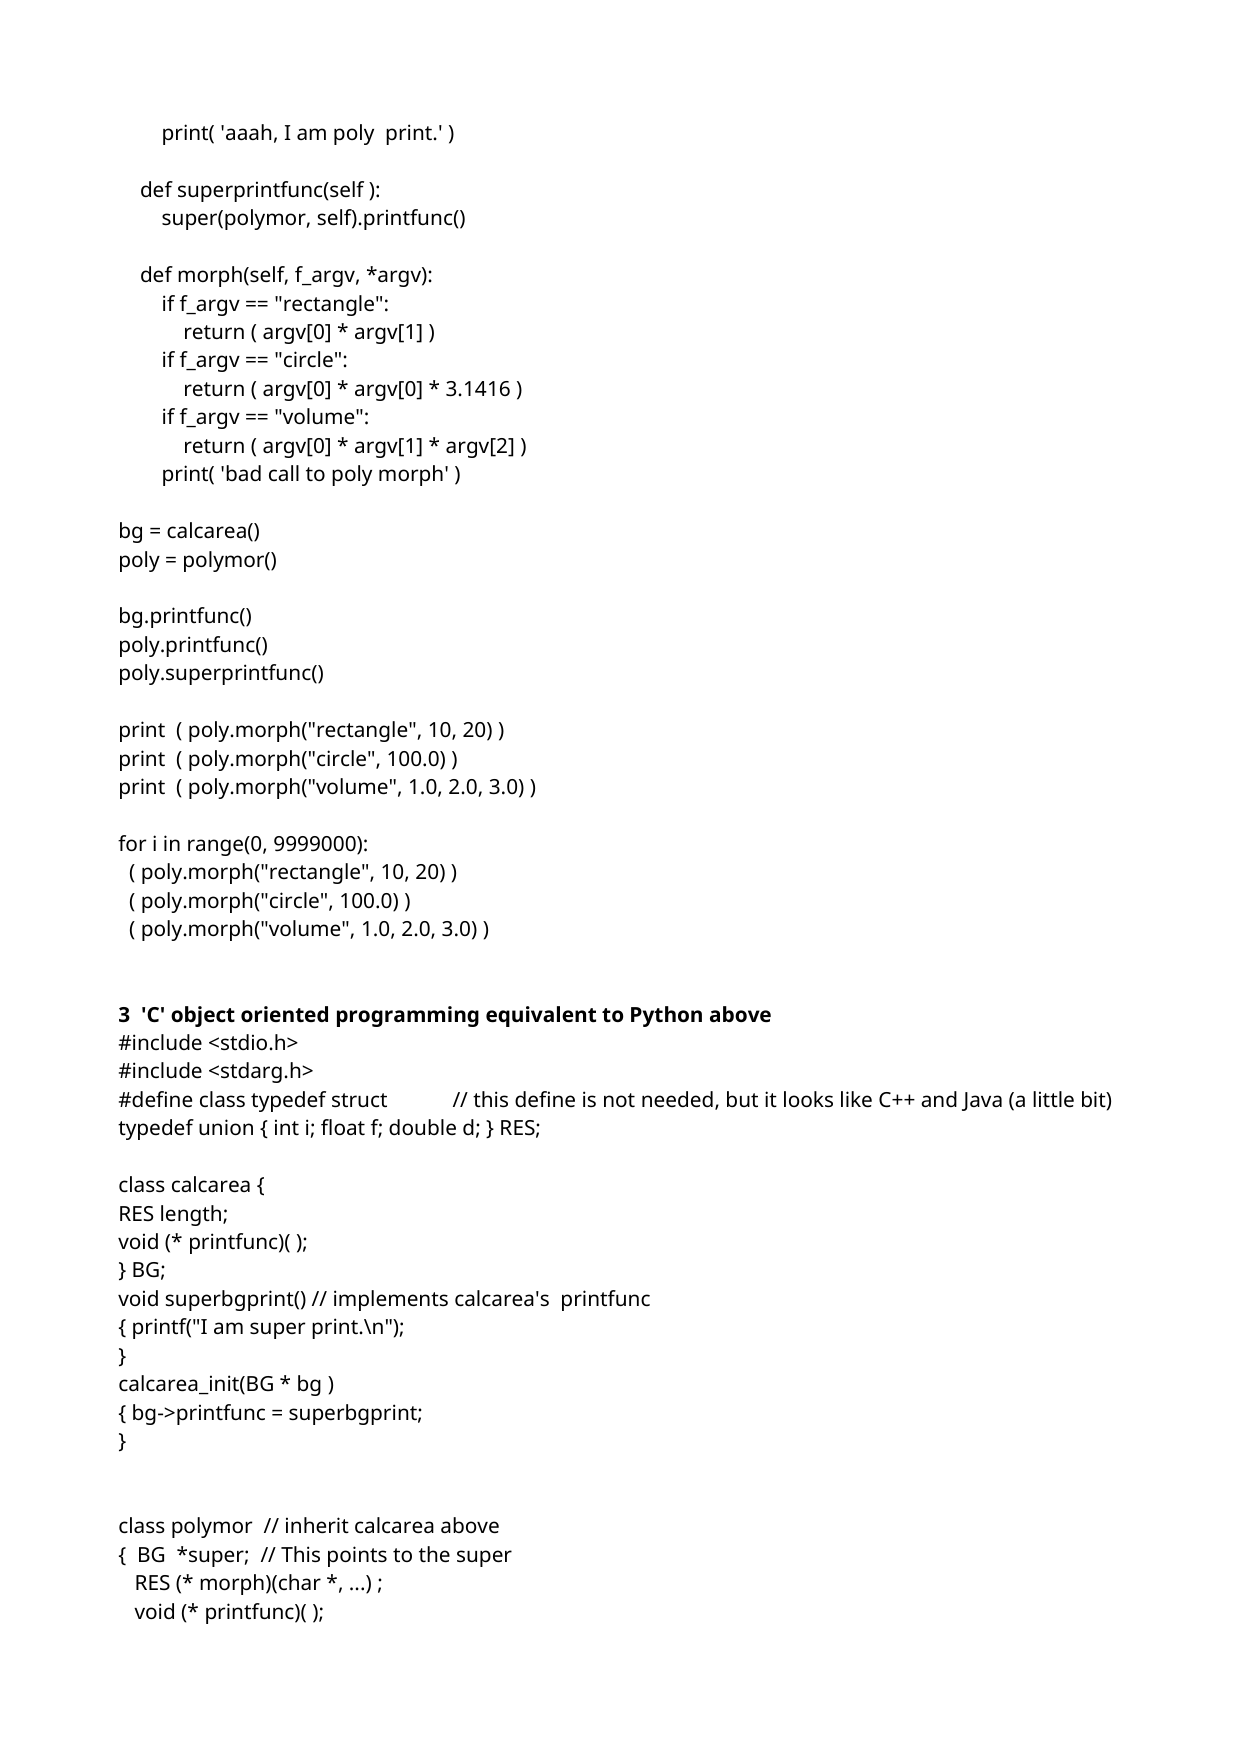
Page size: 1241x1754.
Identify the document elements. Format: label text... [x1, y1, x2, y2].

text calcarea_init(BG * bg ) [118, 1369, 1122, 1398]
text poly = polymor() [118, 545, 1122, 573]
text if f_argv == "circle": [118, 346, 1122, 374]
text typedef union { int i; float f; double d; } RES; [118, 1113, 1122, 1142]
text super(polymor, self).printfunc() [118, 203, 1122, 232]
text class calcarea { [118, 1170, 1122, 1199]
text { BG *super; // This points to the super [118, 1540, 1122, 1568]
text poly.printfunc() [118, 630, 1122, 658]
text print( 'bad call to poly morph' ) [118, 459, 1122, 488]
text ( poly.morph("rectangle", 10, 20) ) [118, 857, 1122, 886]
text print ( poly.morph("volume", 1.0, 2.0, 3.0) ) [118, 772, 1122, 801]
text } [118, 1426, 1122, 1455]
text def morph(self, f_argv, *argv): [118, 260, 1122, 289]
text print ( poly.morph("rectangle", 10, 20) ) [118, 715, 1122, 744]
text return ( argv[0] * argv[0] * 3.1416 ) [118, 374, 1122, 402]
text bg = calcarea() [118, 516, 1122, 545]
text for i in range(0, 9999000): [118, 829, 1122, 857]
text print( 'aaah, I am poly print.' ) [118, 118, 1122, 147]
text poly.superprintfunc() [118, 658, 1122, 687]
text print ( poly.morph("circle", 100.0) ) [118, 744, 1122, 772]
text if f_argv == "volume": [118, 402, 1122, 431]
text return ( argv[0] * argv[1] ) [118, 317, 1122, 346]
text #include <stdarg.h> [118, 1057, 1122, 1085]
text 3 'C' object oriented programming equivalent to Python above [118, 1000, 1122, 1028]
text ( poly.morph("volume", 1.0, 2.0, 3.0) ) [118, 914, 1122, 943]
text return ( argv[0] * argv[1] * argv[2] ) [118, 431, 1122, 459]
text { bg->printfunc = superbgprint; [118, 1398, 1122, 1426]
text def superprintfunc(self ): [118, 175, 1122, 203]
text { printf("I am super print.\n"); [118, 1312, 1122, 1341]
text #define class typedef struct // this define is not needed, but it looks like C++ and Java (a little bit) [118, 1085, 1122, 1113]
text class polymor // inherit calcarea above [118, 1512, 1122, 1540]
text } BG; [118, 1256, 1122, 1284]
text void (* printfunc)( ); [118, 1597, 1122, 1625]
text RES (* morph)(char *, ...) ; [118, 1568, 1122, 1597]
text if f_argv == "rectangle": [118, 289, 1122, 317]
text RES length; [118, 1199, 1122, 1227]
text ( poly.morph("circle", 100.0) ) [118, 886, 1122, 914]
text bg.printfunc() [118, 602, 1122, 630]
text void (* printfunc)( ); [118, 1227, 1122, 1256]
text void superbgprint() // implements calcarea's printfunc [118, 1284, 1122, 1312]
text #include <stdio.h> [118, 1028, 1122, 1057]
text } [118, 1341, 1122, 1369]
